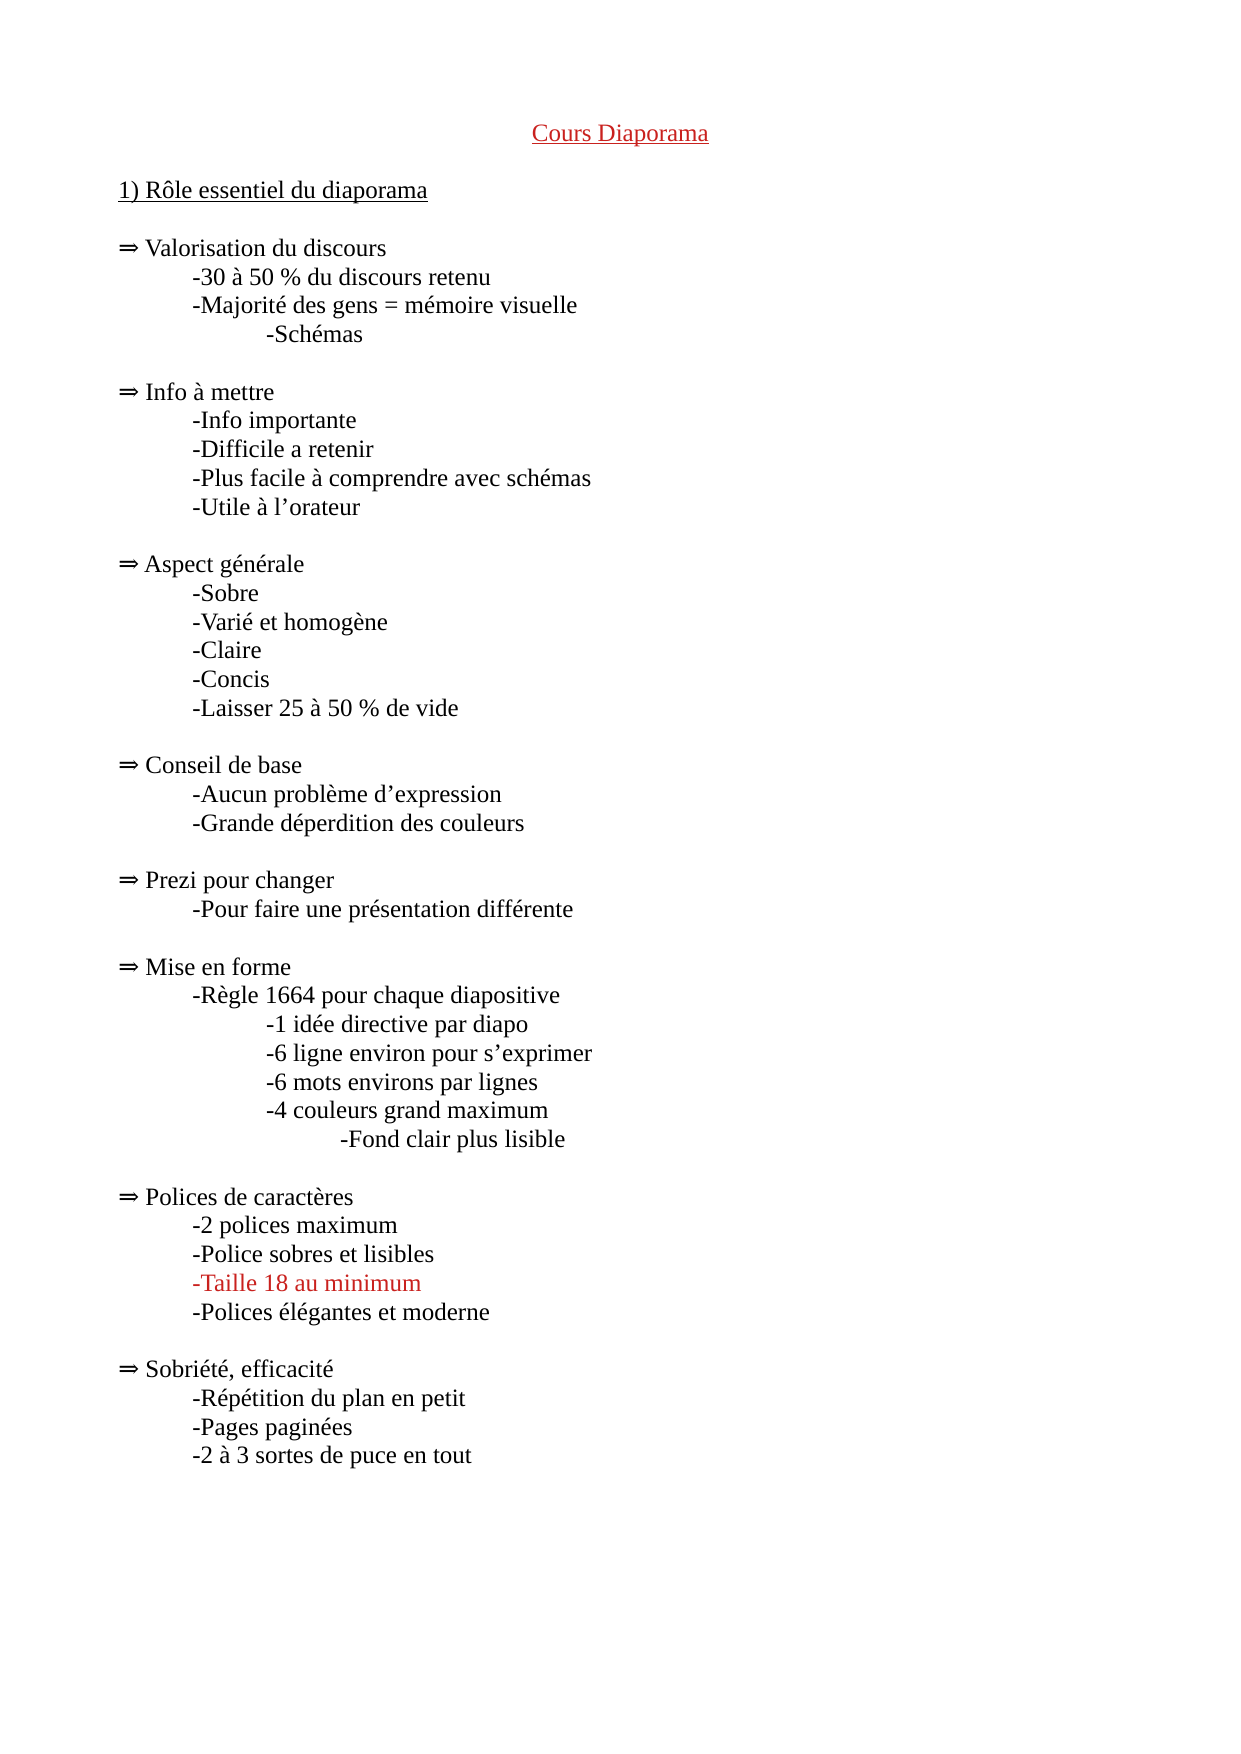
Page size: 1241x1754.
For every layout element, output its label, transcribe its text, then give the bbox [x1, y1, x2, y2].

text -Aucun problème d’expression [118, 779, 1122, 808]
text -30 à 50 % du discours retenu [118, 262, 1122, 291]
text -Info importante [118, 406, 1122, 434]
text -Police sobres et lisibles [118, 1239, 1122, 1268]
text -Sobre [118, 578, 1122, 607]
text -6 mots environs par lignes [118, 1067, 1122, 1096]
text -Règle 1664 pour chaque diapositive [118, 981, 1122, 1009]
text Cours Diaporama [118, 118, 1122, 147]
text 1) Rôle essentiel du diaporama [118, 176, 1122, 204]
text ⇒ Valorisation du discours [118, 233, 1122, 262]
text -2 polices maximum [118, 1211, 1122, 1239]
text ⇒ Info à mettre [118, 377, 1122, 406]
text -Laisser 25 à 50 % de vide [118, 693, 1122, 722]
text -Difficile a retenir [118, 434, 1122, 463]
text -Schémas [118, 319, 1122, 348]
text ⇒ Polices de caractères [118, 1182, 1122, 1211]
text ⇒ Conseil de base [118, 751, 1122, 779]
text -Claire [118, 636, 1122, 664]
text -Fond clair plus lisible [118, 1124, 1122, 1153]
text -Plus facile à comprendre avec schémas [118, 463, 1122, 492]
text -Utile à l’orateur [118, 492, 1122, 521]
text -Concis [118, 664, 1122, 693]
text ⇒ Mise en forme [118, 952, 1122, 981]
text ⇒ Aspect générale [118, 549, 1122, 578]
text -Polices élégantes et moderne [118, 1297, 1122, 1326]
text ⇒ Prezi pour changer [118, 866, 1122, 894]
text -4 couleurs grand maximum [118, 1096, 1122, 1124]
text -Varié et homogène [118, 607, 1122, 636]
text -Pour faire une présentation différente [118, 894, 1122, 923]
text -6 ligne environ pour s’exprimer [118, 1038, 1122, 1067]
text -1 idée directive par diapo [118, 1009, 1122, 1038]
text -Majorité des gens = mémoire visuelle [118, 291, 1122, 319]
text -Grande déperdition des couleurs [118, 808, 1122, 837]
text -2 à 3 sortes de puce en tout [118, 1441, 1122, 1469]
text -Pages paginées [118, 1412, 1122, 1441]
text -Répétition du plan en petit [118, 1383, 1122, 1412]
text -Taille 18 au minimum [118, 1268, 1122, 1297]
text ⇒ Sobriété, efficacité [118, 1354, 1122, 1383]
